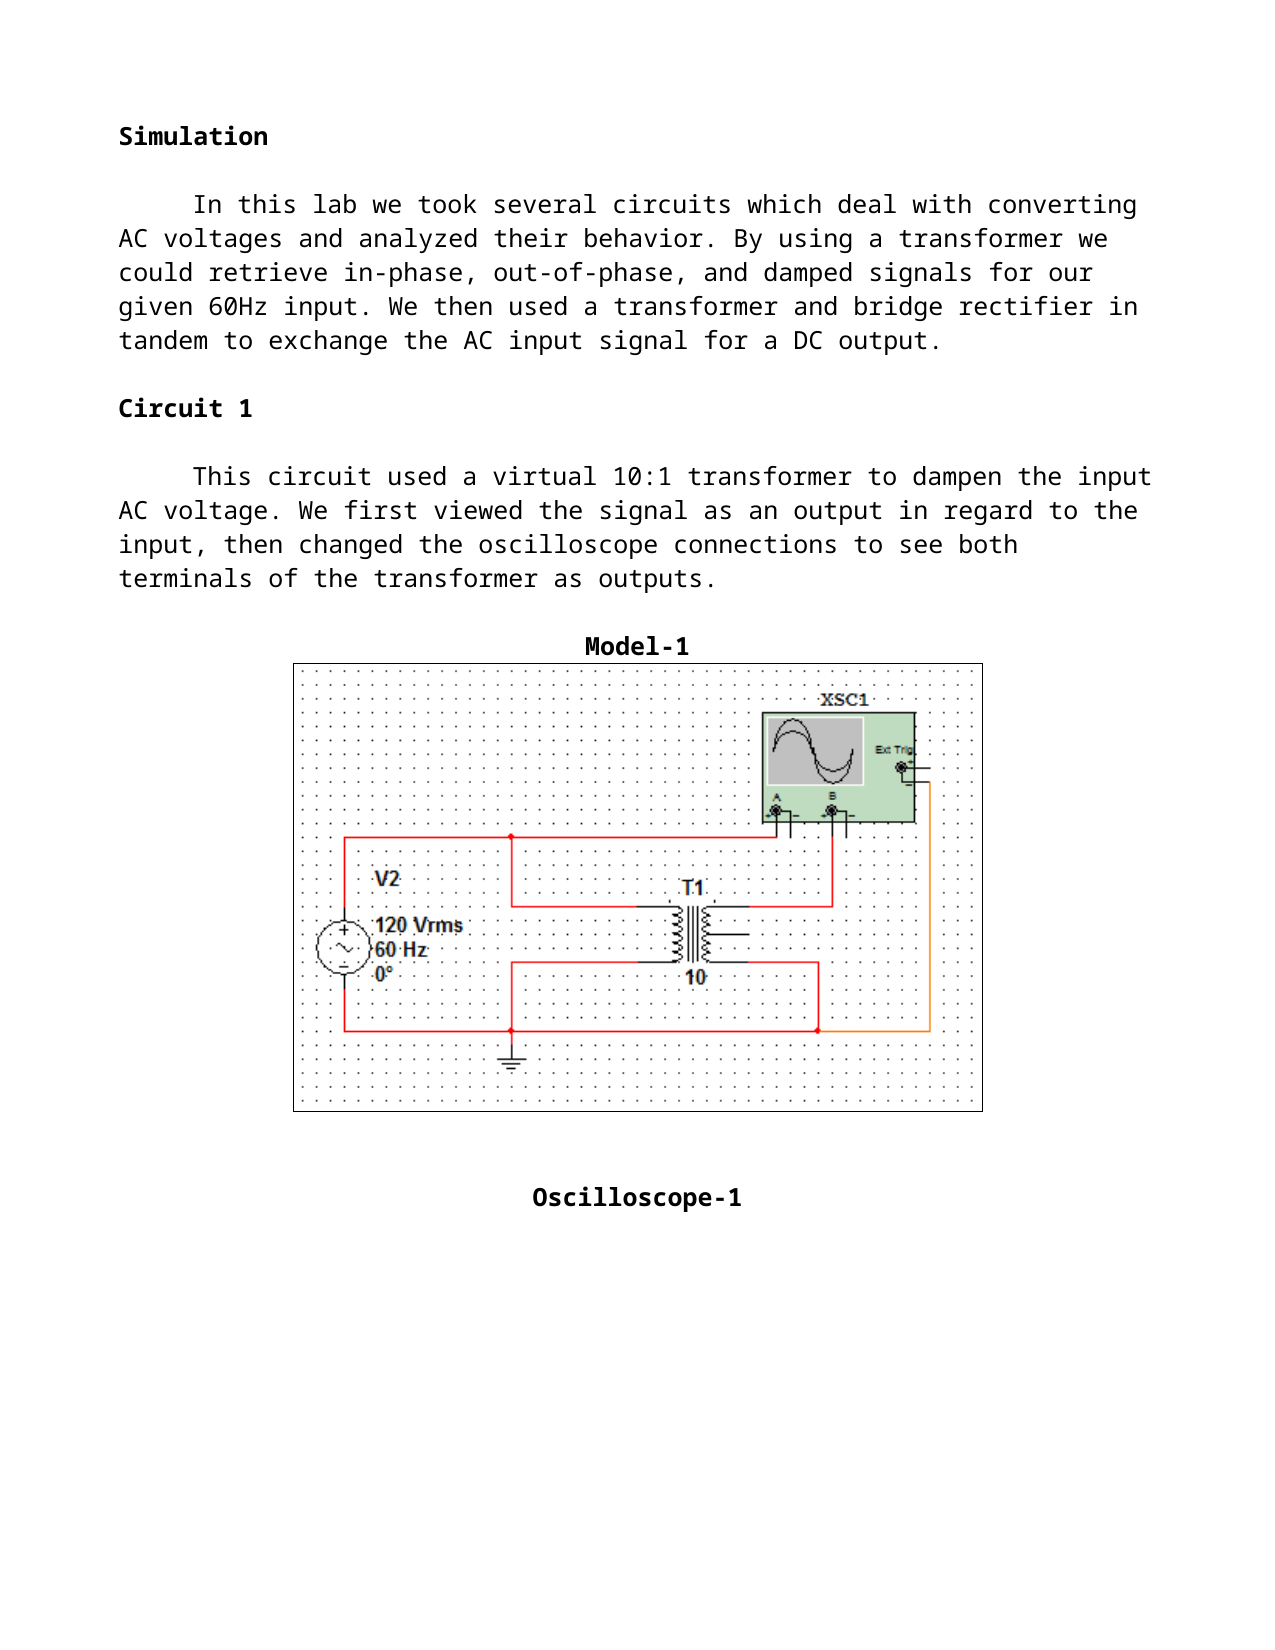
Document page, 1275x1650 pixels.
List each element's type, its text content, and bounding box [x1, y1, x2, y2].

text Circuit 1 [118, 391, 1157, 425]
picture [296, 666, 979, 1108]
text Model-1 [118, 629, 1157, 663]
text In this lab we took several circuits which deal with converting AC voltages and analyzed their behavior. By using a transformer we could retrieve in-phase, out-of-phase, and damped signals for our given 60Hz input. We then used a transformer and bridge rectifier in tandem to exchange the AC input signal for a DC output. [118, 186, 1157, 357]
text Simulation [118, 118, 1157, 152]
text Oscilloscope-1 [118, 1180, 1157, 1214]
text This circuit used a virtual 10:1 transformer to dampen the input AC voltage. We first viewed the signal as an output in regard to the input, then changed the oscilloscope connections to see both terminals of the transformer as outputs. [118, 459, 1157, 595]
